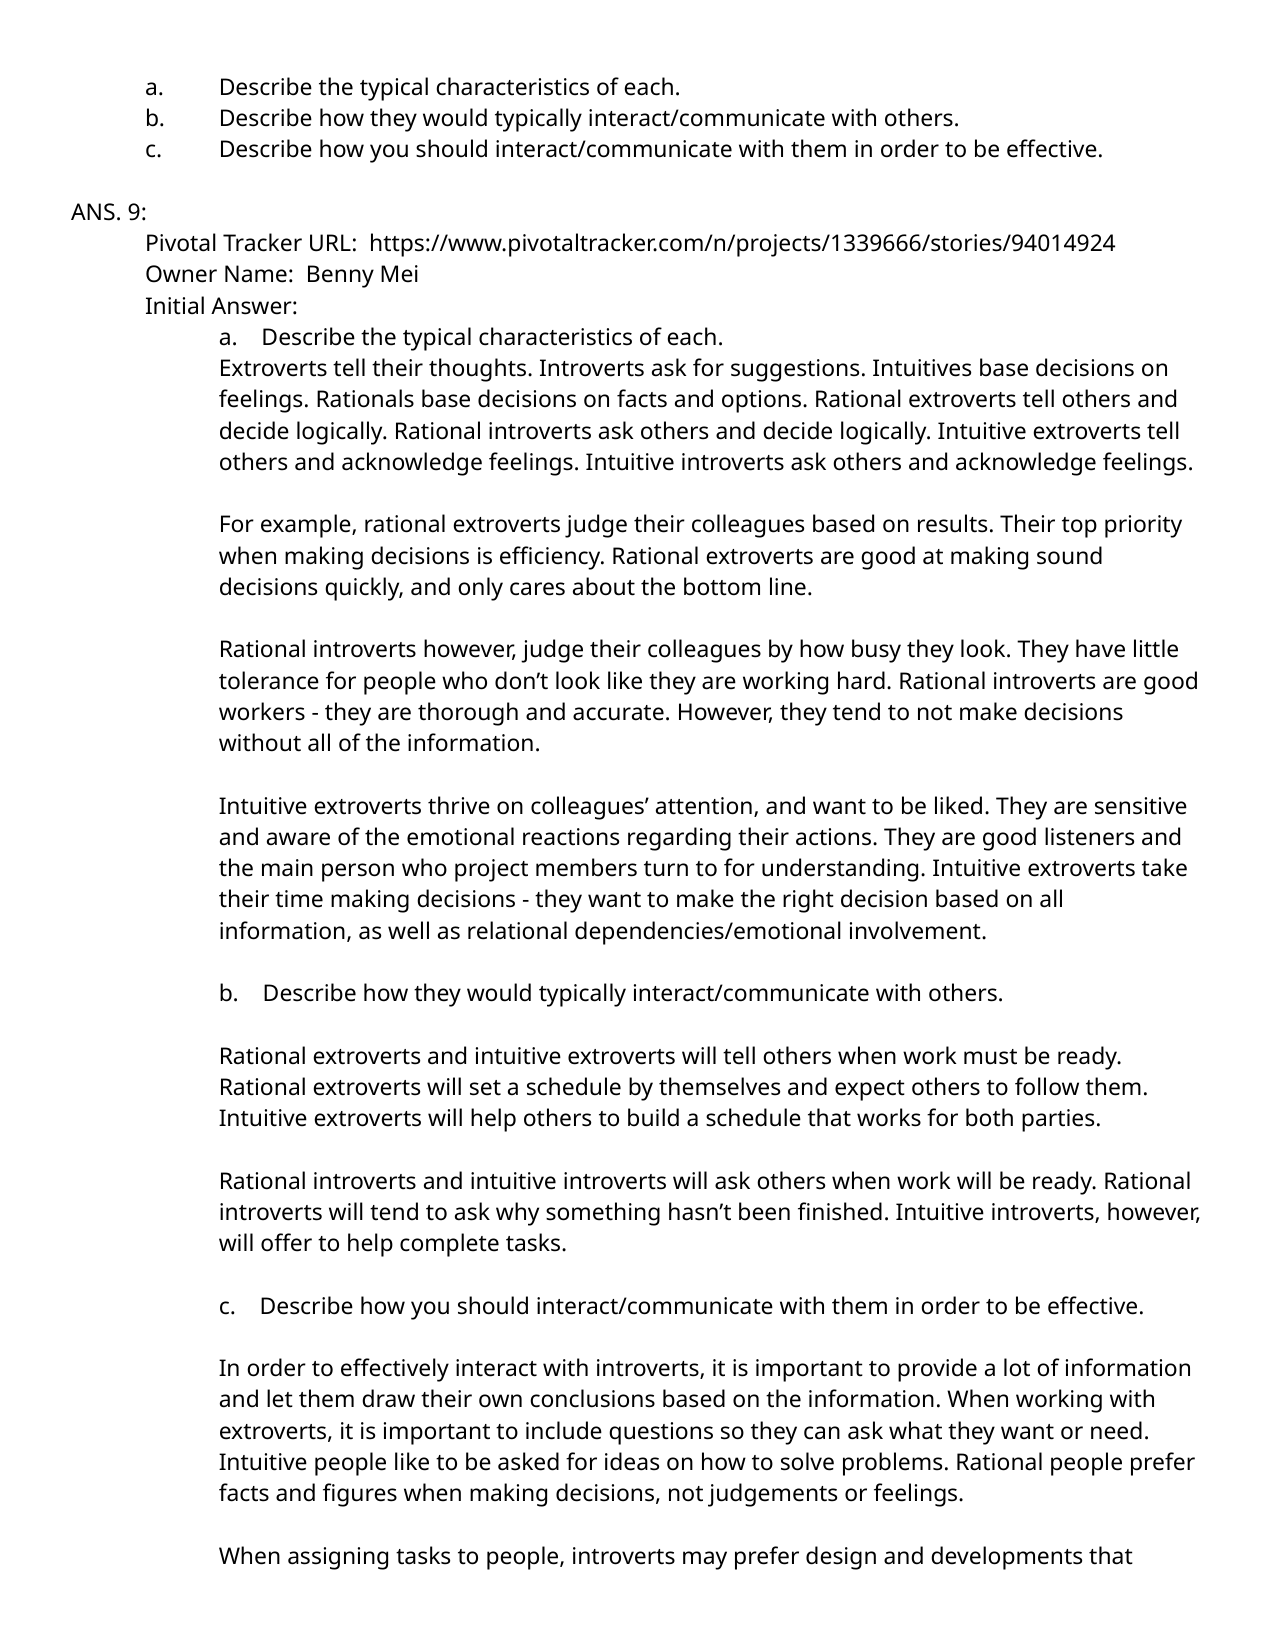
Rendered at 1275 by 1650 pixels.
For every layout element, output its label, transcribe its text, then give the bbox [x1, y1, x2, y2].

text c. Describe how you should interact/communicate with them in order to be effective. [218, 1289, 1204, 1321]
text In order to effectively interact with introverts, it is important to provide a lot of information and let them draw their own conclusions based on the information. When working with extroverts, it is important to include questions so they can ask what they want or need. Intuitive people like to be asked for ideas on how to solve problems. Rational people prefer facts and figures when making decisions, not judgements or feelings. [218, 1352, 1204, 1508]
text Rational introverts and intuitive introverts will ask others when work will be ready. Rational introverts will tend to ask why something hasn’t been finished. Intuitive introverts, however, will offer to help complete tasks. [218, 1164, 1204, 1258]
text Extroverts tell their thoughts. Introverts ask for suggestions. Intuitives base decisions on feelings. Rationals base decisions on facts and options. Rational extroverts tell others and decide logically. Rational introverts ask others and decide logically. Intuitive extroverts tell others and acknowledge feelings. Intuitive introverts ask others and acknowledge feelings. [218, 352, 1204, 477]
text c. Describe how you should interact/communicate with them in order to be effective. [145, 133, 1204, 164]
text Intuitive extroverts thrive on colleagues’ attention, and want to be liked. They are sensitive and aware of the emotional reactions regarding their actions. They are good listeners and the main person who project members turn to for understanding. Intuitive extroverts take their time making decisions - they want to make the right decision based on all information, as well as relational dependencies/emotional involvement. [218, 789, 1204, 946]
text ANS. 9: [71, 196, 1204, 227]
text Initial Answer: [145, 289, 1204, 321]
text a. Describe the typical characteristics of each. [145, 71, 1204, 102]
text Rational extroverts and intuitive extroverts will tell others when work must be ready. Rational extroverts will set a schedule by themselves and expect others to follow them. Intuitive extroverts will help others to build a schedule that works for both parties. [218, 1039, 1204, 1133]
text b. Describe how they would typically interact/communicate with others. [218, 977, 1204, 1008]
text For example, rational extroverts judge their colleagues based on results. Their top priority when making decisions is efficiency. Rational extroverts are good at making sound decisions quickly, and only cares about the bottom line. [218, 508, 1204, 602]
text Pivotal Tracker URL: https://www.pivotaltracker.com/n/projects/1339666/stories/94014924 [145, 227, 1204, 258]
text b. Describe how they would typically interact/communicate with others. [145, 102, 1204, 133]
text Owner Name: Benny Mei [145, 258, 1204, 289]
text When assigning tasks to people, introverts may prefer design and developments that [218, 1539, 1204, 1571]
text a. Describe the typical characteristics of each. [218, 321, 1204, 352]
text Rational introverts however, judge their colleagues by how busy they look. They have little tolerance for people who don’t look like they are working hard. Rational introverts are good workers - they are thorough and accurate. However, they tend to not make decisions without all of the information. [218, 633, 1204, 758]
